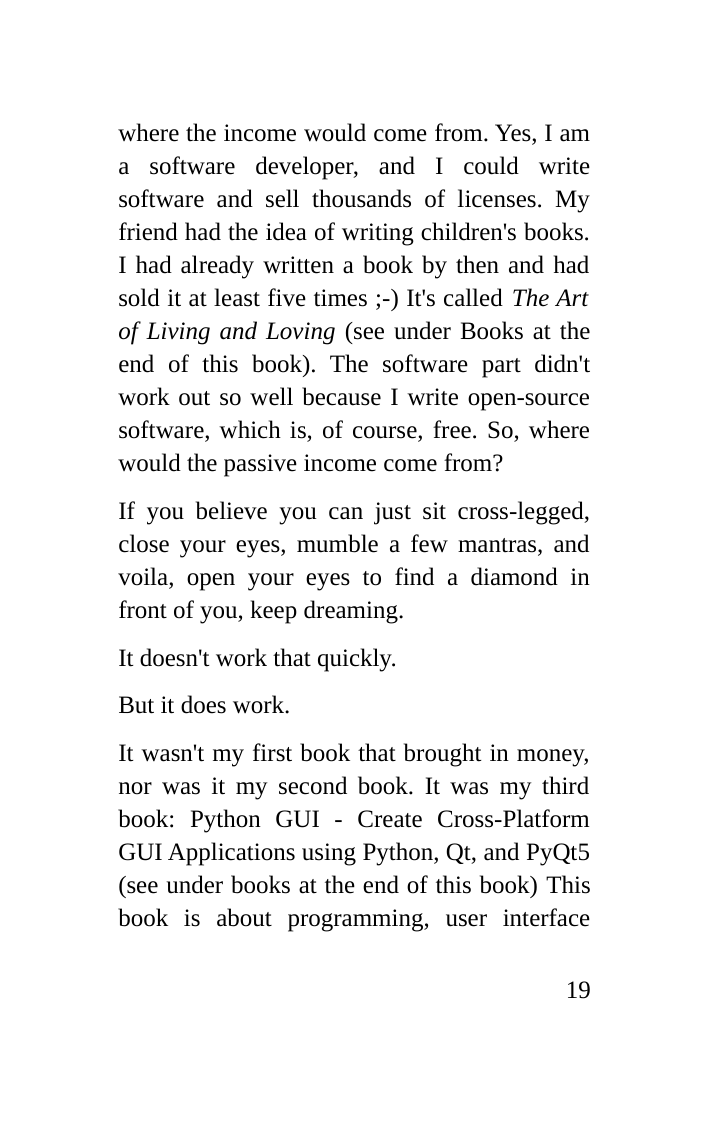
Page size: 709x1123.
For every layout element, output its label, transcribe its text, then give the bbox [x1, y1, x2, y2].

text It wasn't my first book that brought in money, nor was it my second book. It was my third book: Python GUI - Create Cross-Platform GUI Applications using Python, Qt, and PyQt5 (see under books at the end of this book) This book is about programming, user interface [118, 738, 591, 932]
text It doesn't work that quickly. [118, 643, 591, 671]
text But it does work. [118, 690, 591, 719]
text If you believe you can just sit cross-legged, close your eyes, mumble a few mantras, and voila, open your eyes to find a diamond in front of you, keep dreaming. [118, 496, 591, 624]
text where the income would come from. Yes, I am a software developer, and I could write software and sell thousands of licenses. My friend had the idea of writing children's books. I had already written a book by then and had sold it at least five times ;-) It's called The Art of Living and Loving (see under Books at the end of this book). The software part didn't work out so well because I write open-source software, which is, of course, free. So, where would the passive income come from? [118, 118, 591, 477]
